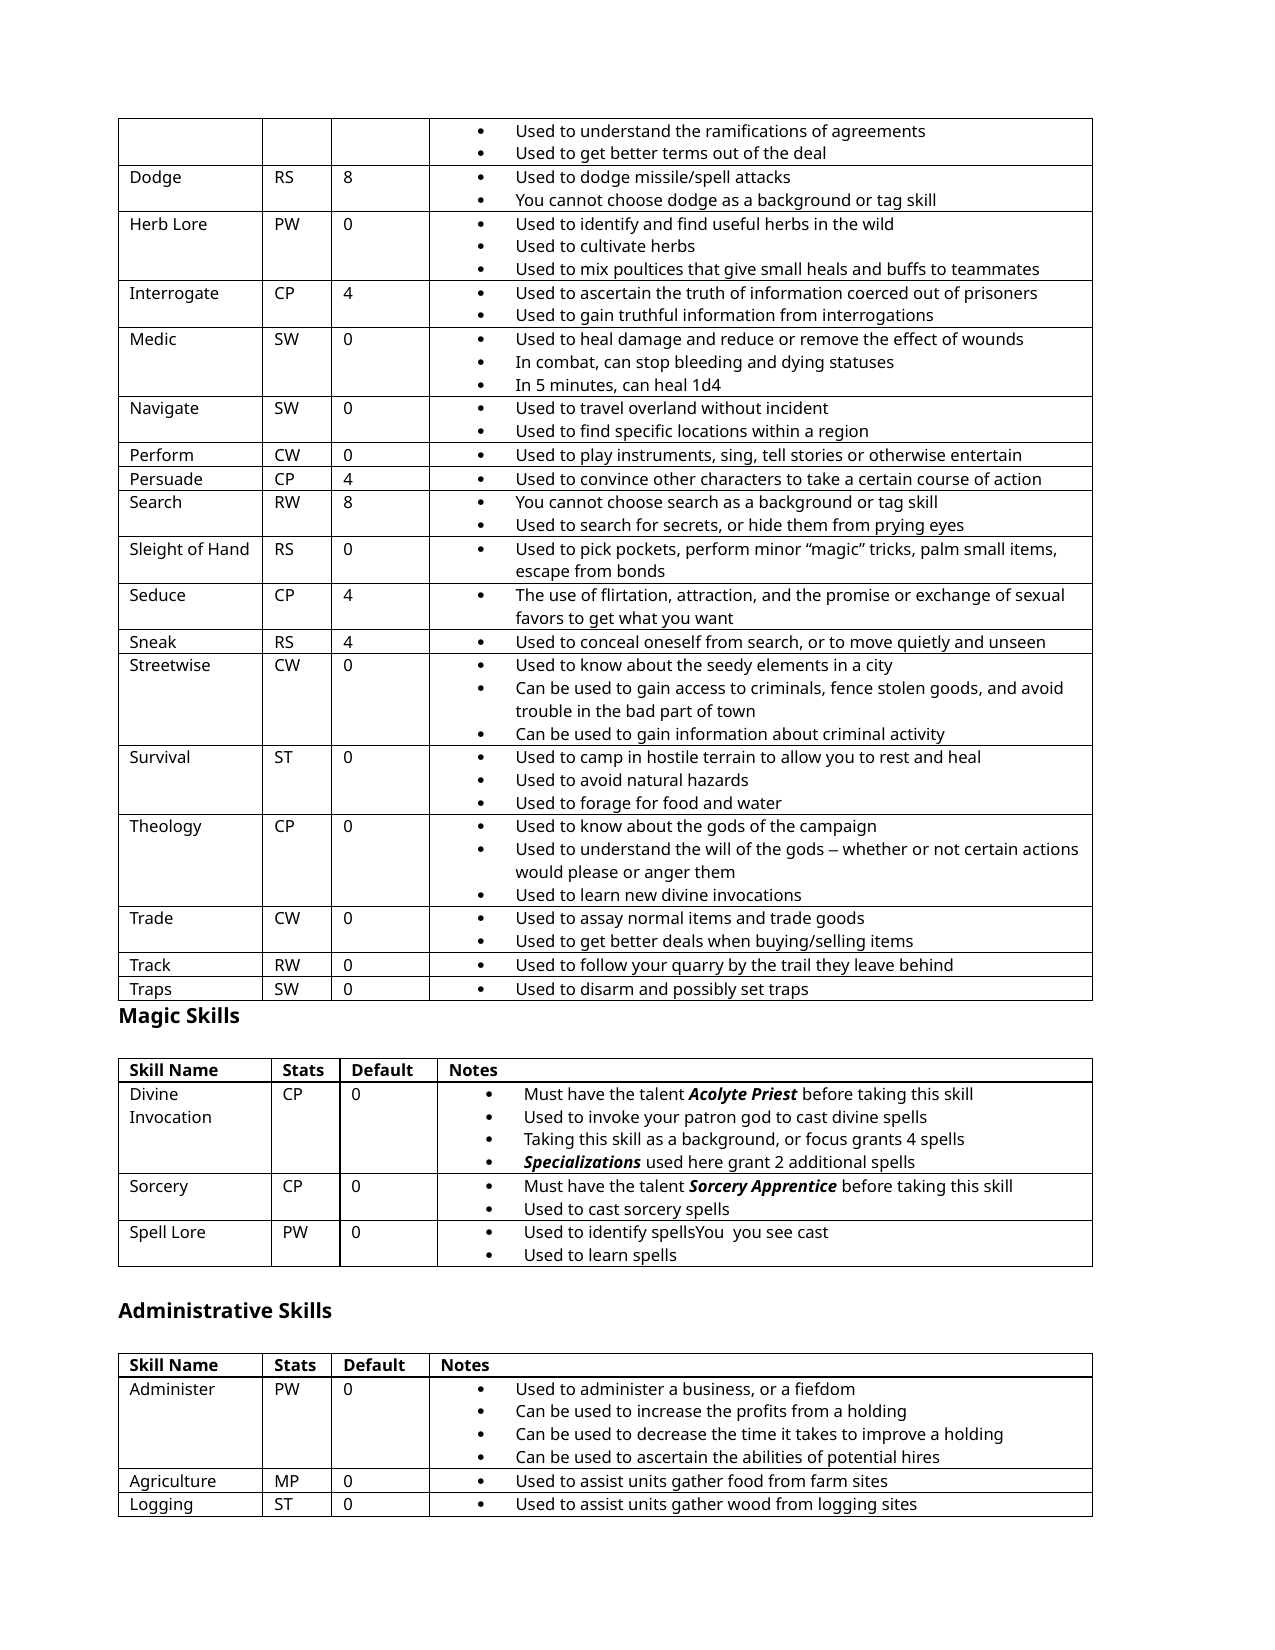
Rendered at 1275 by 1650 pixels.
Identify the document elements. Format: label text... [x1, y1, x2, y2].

table_cell Streetwise [119, 654, 262, 745]
table_cell CP [272, 1174, 339, 1220]
table_cell 0 [332, 746, 429, 814]
table_header Stats [272, 1059, 339, 1081]
table_cell Used to identify spellsYou you see cast Used to learn spells [438, 1221, 1092, 1266]
table_cell [263, 119, 331, 164]
table_cell Used to dodge missile/spell attacks You cannot choose dodge as a background or tag skill [430, 166, 1092, 211]
table_cell Navigate [119, 397, 262, 442]
table_cell 0 [341, 1174, 437, 1220]
table_cell [332, 119, 429, 164]
table_cell 0 [332, 537, 429, 583]
table_cell CW [263, 443, 331, 466]
table_cell Used to convince other characters to take a certain course of action [430, 467, 1092, 490]
table_cell Used to ascertain the truth of information coerced out of prisoners Used to gain truthful information from interrogations [430, 281, 1092, 327]
table_cell Used to negotiate deals and treaties between organizations Can be used to discern the motives of the other negotiating parties Used to understand the ramifications of agreements Used to get better terms out of the deal [430, 119, 1092, 164]
table_cell Used to know about the seedy elements in a city Can be used to gain access to criminals, fence stolen goods, and avoid trouble in the bad part of town Can be used to gain information about criminal activity [430, 654, 1092, 745]
table_cell PW [272, 1221, 339, 1266]
table_cell CP [263, 584, 331, 629]
table_cell Survival [119, 746, 262, 814]
table_header Notes [430, 1354, 1092, 1376]
table_cell 0 [332, 397, 429, 442]
table_cell 0 [332, 328, 429, 396]
table_cell [119, 119, 262, 164]
table_cell ST [263, 746, 331, 814]
table_cell CP [263, 467, 331, 490]
table_cell Must have the talent Sorcery Apprentice before taking this skill Used to cast sorcery spells [438, 1174, 1092, 1220]
table_header Notes [438, 1059, 1092, 1081]
table_cell Sorcery [119, 1174, 271, 1220]
table_cell Theology [119, 815, 262, 906]
table_cell Used to identify and find useful herbs in the wild Used to cultivate herbs Used to mix poultices that give small heals and buffs to teammates [430, 212, 1092, 280]
table_cell Used to travel overland without incident Used to find specific locations within a region [430, 397, 1092, 442]
table_cell Agriculture [119, 1469, 262, 1492]
table_cell 4 [332, 630, 429, 653]
table_cell Used to administer a business, or a fiefdom Can be used to increase the profits from a holding Can be used to decrease the time it takes to improve a holding Can be used to ascertain the abilities of potential hires [430, 1378, 1092, 1468]
table_header Default [332, 1354, 429, 1376]
table_cell RS [263, 630, 331, 653]
table_cell Used to camp in hostile terrain to allow you to rest and heal Used to avoid natural hazards Used to forage for food and water [430, 746, 1092, 814]
table_cell Used to know about the gods of the campaign Used to understand the will of the gods – whether or not certain actions would please or anger them Used to learn new divine invocations [430, 815, 1092, 906]
table_cell 0 [332, 1378, 429, 1468]
table_cell CP [272, 1083, 339, 1173]
table_cell You cannot choose search as a background or tag skill Used to search for secrets, or hide them from prying eyes [430, 491, 1092, 536]
table_header Stats [263, 1354, 331, 1376]
table_cell 0 [332, 1493, 429, 1516]
table_cell 0 [332, 815, 429, 906]
text Magic Skills [118, 1001, 1157, 1029]
table_cell 4 [332, 467, 429, 490]
table_cell Used to assist units gather food from farm sites [430, 1469, 1092, 1492]
table_cell 0 [332, 212, 429, 280]
table_cell 0 [332, 1469, 429, 1492]
table_cell Used to pick pockets, perform minor “magic” tricks, palm small items, escape from bonds [430, 537, 1092, 583]
table_cell Used to heal damage and reduce or remove the effect of wounds In combat, can stop bleeding and dying statuses In 5 minutes, can heal 1d4 [430, 328, 1092, 396]
text Administrative Skills [118, 1296, 1157, 1324]
table_cell MP [263, 1469, 331, 1492]
table_cell 8 [332, 491, 429, 536]
table_cell 4 [332, 281, 429, 327]
table_cell 8 [332, 166, 429, 211]
table_cell 0 [332, 654, 429, 745]
table_cell 0 [341, 1221, 437, 1266]
table_cell 0 [332, 443, 429, 466]
table_header Skill Name [119, 1059, 271, 1081]
table_cell Traps [119, 977, 262, 1000]
table_cell Interrogate [119, 281, 262, 327]
table_cell RS [263, 537, 331, 583]
table_cell Used to play instruments, sing, tell stories or otherwise entertain [430, 443, 1092, 466]
table_cell PW [263, 1378, 331, 1468]
table_cell Used to disarm and possibly set traps [430, 977, 1092, 1000]
table_cell CP [263, 815, 331, 906]
table_cell 0 [332, 977, 429, 1000]
table_cell Track [119, 953, 262, 976]
table_cell Search [119, 491, 262, 536]
table_cell CW [263, 907, 331, 952]
table_cell Perform [119, 443, 262, 466]
table_cell Administer [119, 1378, 262, 1468]
table_cell The use of flirtation, attraction, and the promise or exchange of sexual favors to get what you want [430, 584, 1092, 629]
table_cell ST [263, 1493, 331, 1516]
table_cell SW [263, 397, 331, 442]
table_cell SW [263, 328, 331, 396]
table_header Default [341, 1059, 437, 1081]
table_cell Sneak [119, 630, 262, 653]
table_cell 4 [332, 584, 429, 629]
table_cell 0 [332, 907, 429, 952]
table_cell 0 [332, 953, 429, 976]
table_cell Used to assay normal items and trade goods Used to get better deals when buying/selling items [430, 907, 1092, 952]
table_cell Herb Lore [119, 212, 262, 280]
table_cell Used to assist units gather wood from logging sites [430, 1493, 1092, 1516]
table_cell RS [263, 166, 331, 211]
table_cell Logging [119, 1493, 262, 1516]
table_cell SW [263, 977, 331, 1000]
table_cell Trade [119, 907, 262, 952]
table_cell Dodge [119, 166, 262, 211]
table_cell RW [263, 491, 331, 536]
table_cell PW [263, 212, 331, 280]
table_cell CW [263, 654, 331, 745]
table_cell Divine Invocation [119, 1083, 271, 1173]
table_cell Persuade [119, 467, 262, 490]
table_cell CP [263, 281, 331, 327]
table_cell Used to conceal oneself from search, or to move quietly and unseen [430, 630, 1092, 653]
table_cell Medic [119, 328, 262, 396]
table_cell RW [263, 953, 331, 976]
table_cell Seduce [119, 584, 262, 629]
table_header Skill Name [119, 1354, 262, 1376]
table_cell Must have the talent Acolyte Priest before taking this skill Used to invoke your patron god to cast divine spells Taking this skill as a background, or focus grants 4 spells Specializations used here grant 2 additional spells [438, 1083, 1092, 1173]
table_cell Spell Lore [119, 1221, 271, 1266]
table_cell Used to follow your quarry by the trail they leave behind [430, 953, 1092, 976]
table_cell Sleight of Hand [119, 537, 262, 583]
table_cell 0 [341, 1083, 437, 1173]
